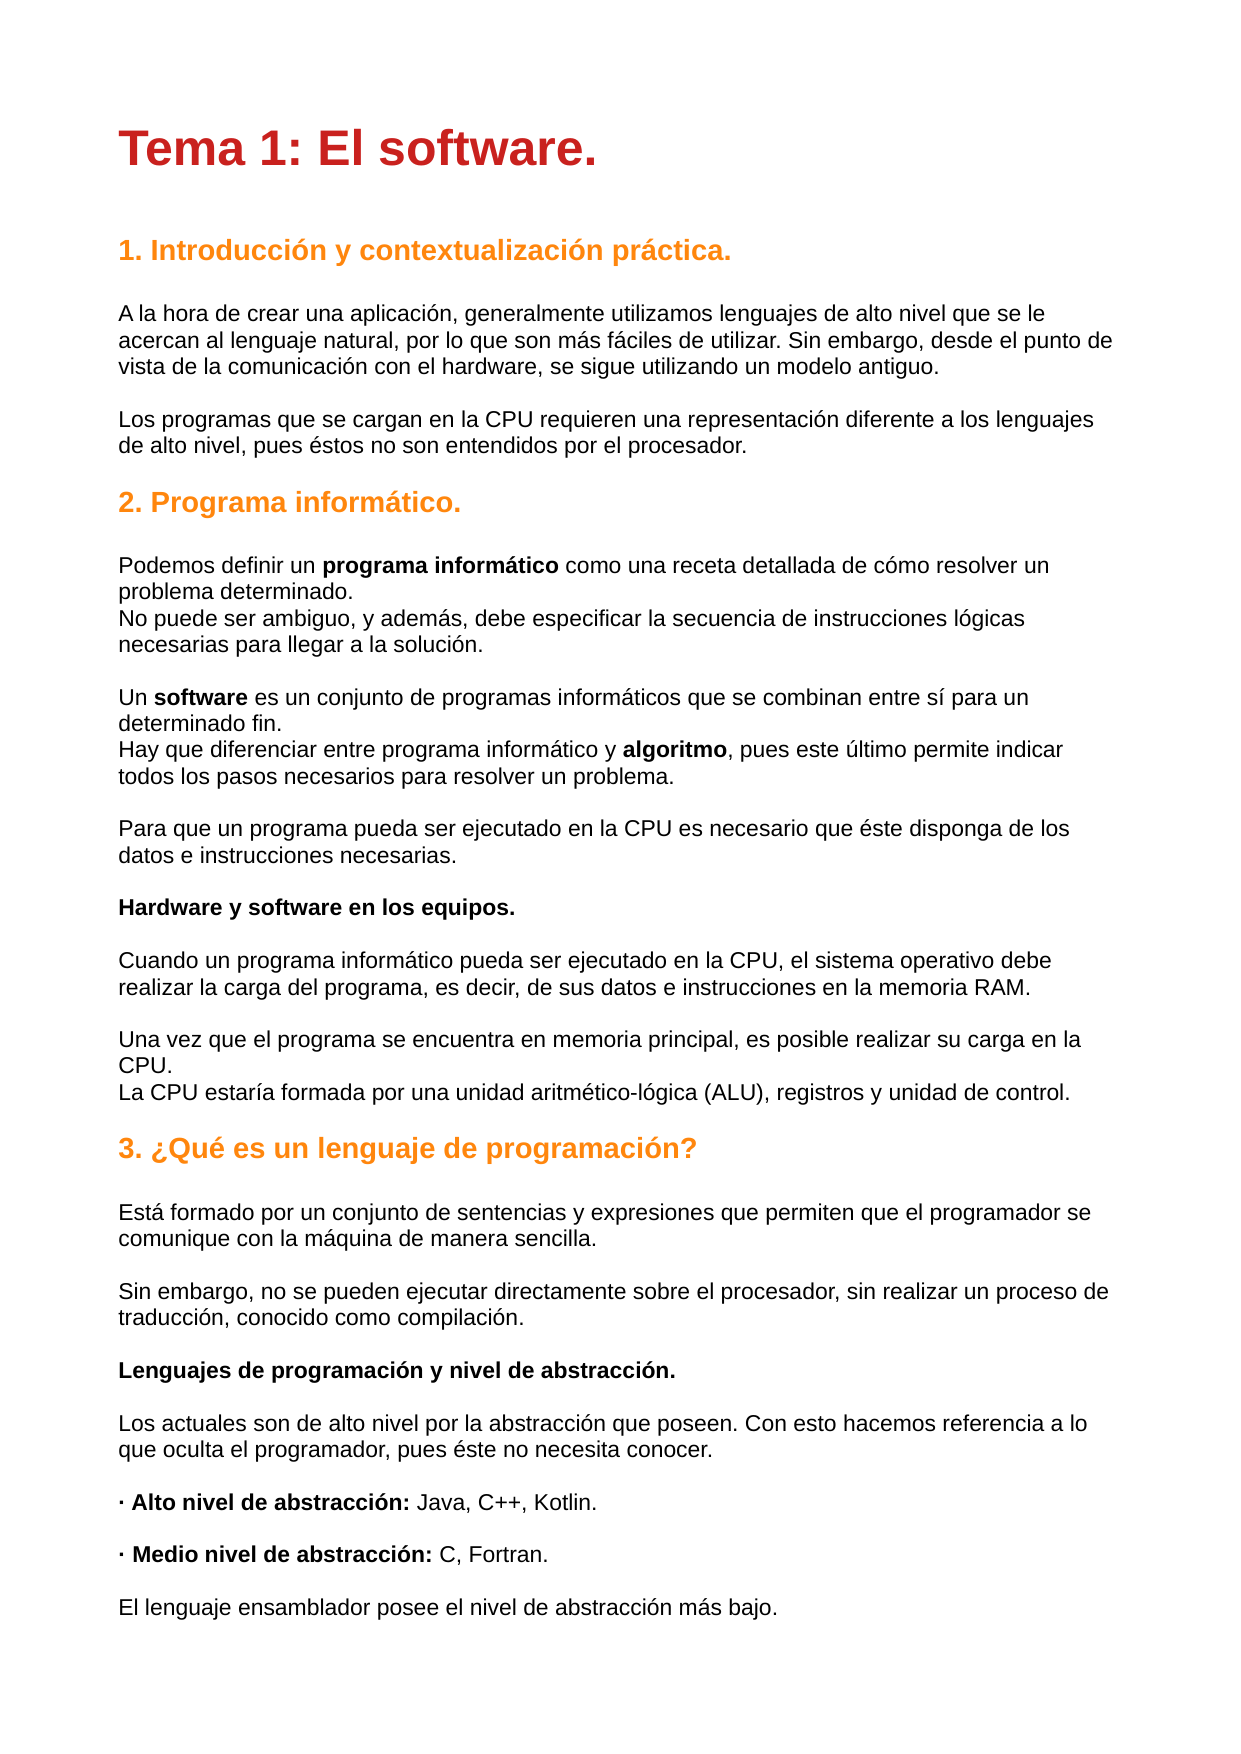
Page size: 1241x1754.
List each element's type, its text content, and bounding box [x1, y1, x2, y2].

text Una vez que el programa se encuentra en memoria principal, es posible realizar su carga en la CPU. [118, 1026, 1122, 1079]
text · Alto nivel de abstracción: Java, C++, Kotlin. [118, 1488, 1122, 1515]
text Cuando un programa informático pueda ser ejecutado en la CPU, el sistema operativo debe realizar la carga del programa, es decir, de sus datos e instrucciones en la memoria RAM. [118, 947, 1122, 1000]
text A la hora de crear una aplicación, generalmente utilizamos lenguajes de alto nivel que se le acercan al lenguaje natural, por lo que son más fáciles de utilizar. Sin embargo, desde el punto de vista de la comunicación con el hardware, se sigue utilizando un modelo antiguo. [118, 300, 1122, 379]
text Los actuales son de alto nivel por la abstracción que poseen. Con esto hacemos referencia a lo que oculta el programador, pues éste no necesita conocer. [118, 1409, 1122, 1462]
text Sin embargo, no se pueden ejecutar directamente sobre el procesador, sin realizar un proceso de traducción, conocido como compilación. [118, 1278, 1122, 1330]
text Tema 1: El software. [118, 118, 1122, 176]
text No puede ser ambiguo, y además, debe especificar la secuencia de instrucciones lógicas necesarias para llegar a la solución. [118, 604, 1122, 657]
text Podemos definir un programa informático como una receta detallada de cómo resolver un problema determinado. [118, 552, 1122, 604]
text El lenguaje ensamblador posee el nivel de abstracción más bajo. [118, 1594, 1122, 1620]
text 2. Programa informático. [118, 485, 1122, 518]
text 1. Introducción y contextualización práctica. [118, 233, 1122, 267]
text 3. ¿Qué es un lenguaje de programación? [118, 1132, 1122, 1165]
text · Medio nivel de abstracción: C, Fortran. [118, 1541, 1122, 1568]
text Los programas que se cargan en la CPU requieren una representación diferente a los lenguajes de alto nivel, pues éstos no son entendidos por el procesador. [118, 406, 1122, 458]
text Hardware y software en los equipos. [118, 894, 1122, 921]
text Está formado por un conjunto de sentencias y expresiones que permiten que el programador se comunique con la máquina de manera sencilla. [118, 1199, 1122, 1251]
text Un software es un conjunto de programas informáticos que se combinan entre sí para un determinado fin. [118, 683, 1122, 736]
text La CPU estaría formada por una unidad aritmético-lógica (ALU), registros y unidad de control. [118, 1079, 1122, 1105]
text Lenguajes de programación y nivel de abstracción. [118, 1357, 1122, 1383]
text Para que un programa pueda ser ejecutado en la CPU es necesario que éste disponga de los datos e instrucciones necesarias. [118, 815, 1122, 868]
text Hay que diferenciar entre programa informático y algoritmo, pues este último permite indicar todos los pasos necesarios para resolver un problema. [118, 736, 1122, 789]
